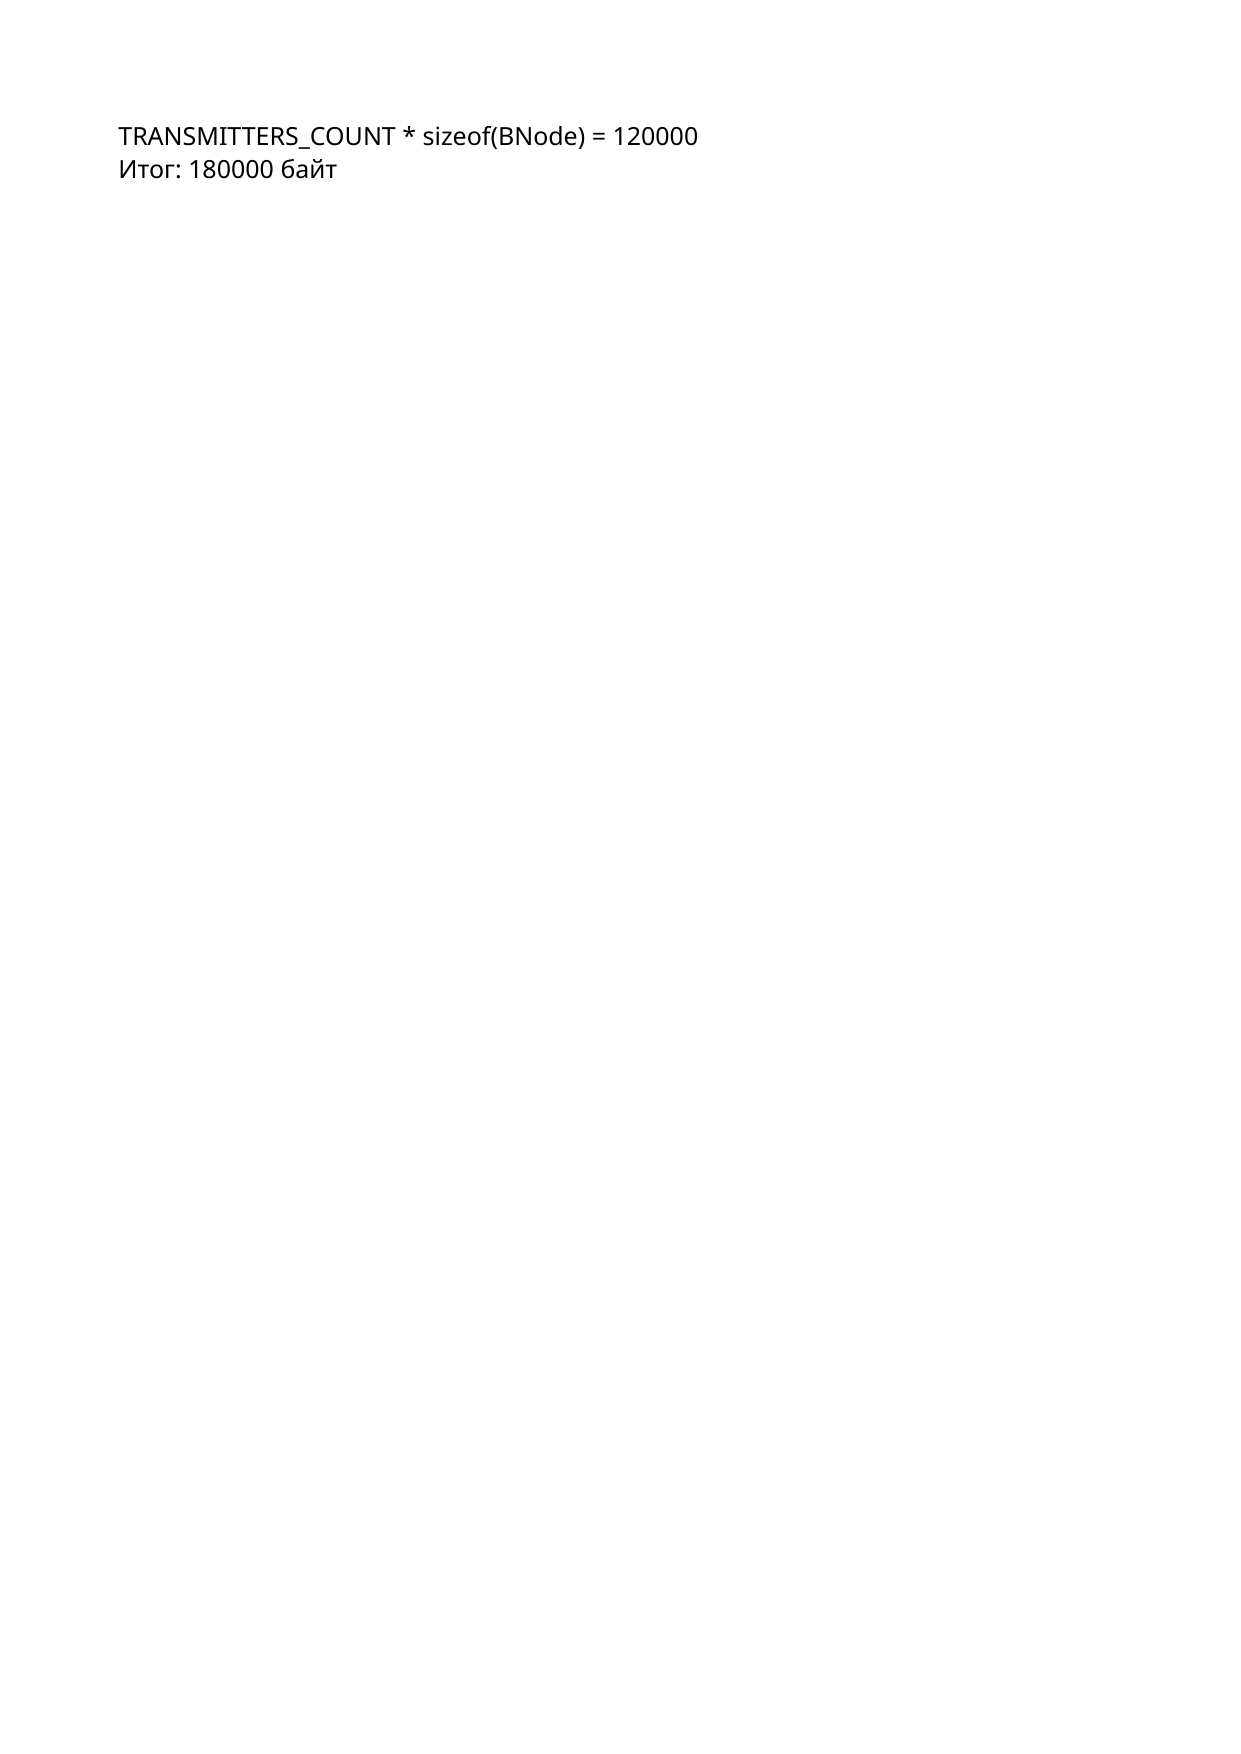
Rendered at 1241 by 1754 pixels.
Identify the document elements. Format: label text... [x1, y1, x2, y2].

text Итог: 180000 байт [118, 152, 1122, 186]
text TRANSMITTERS_COUNT * sizeof(BNode) = 120000 [118, 118, 1122, 152]
